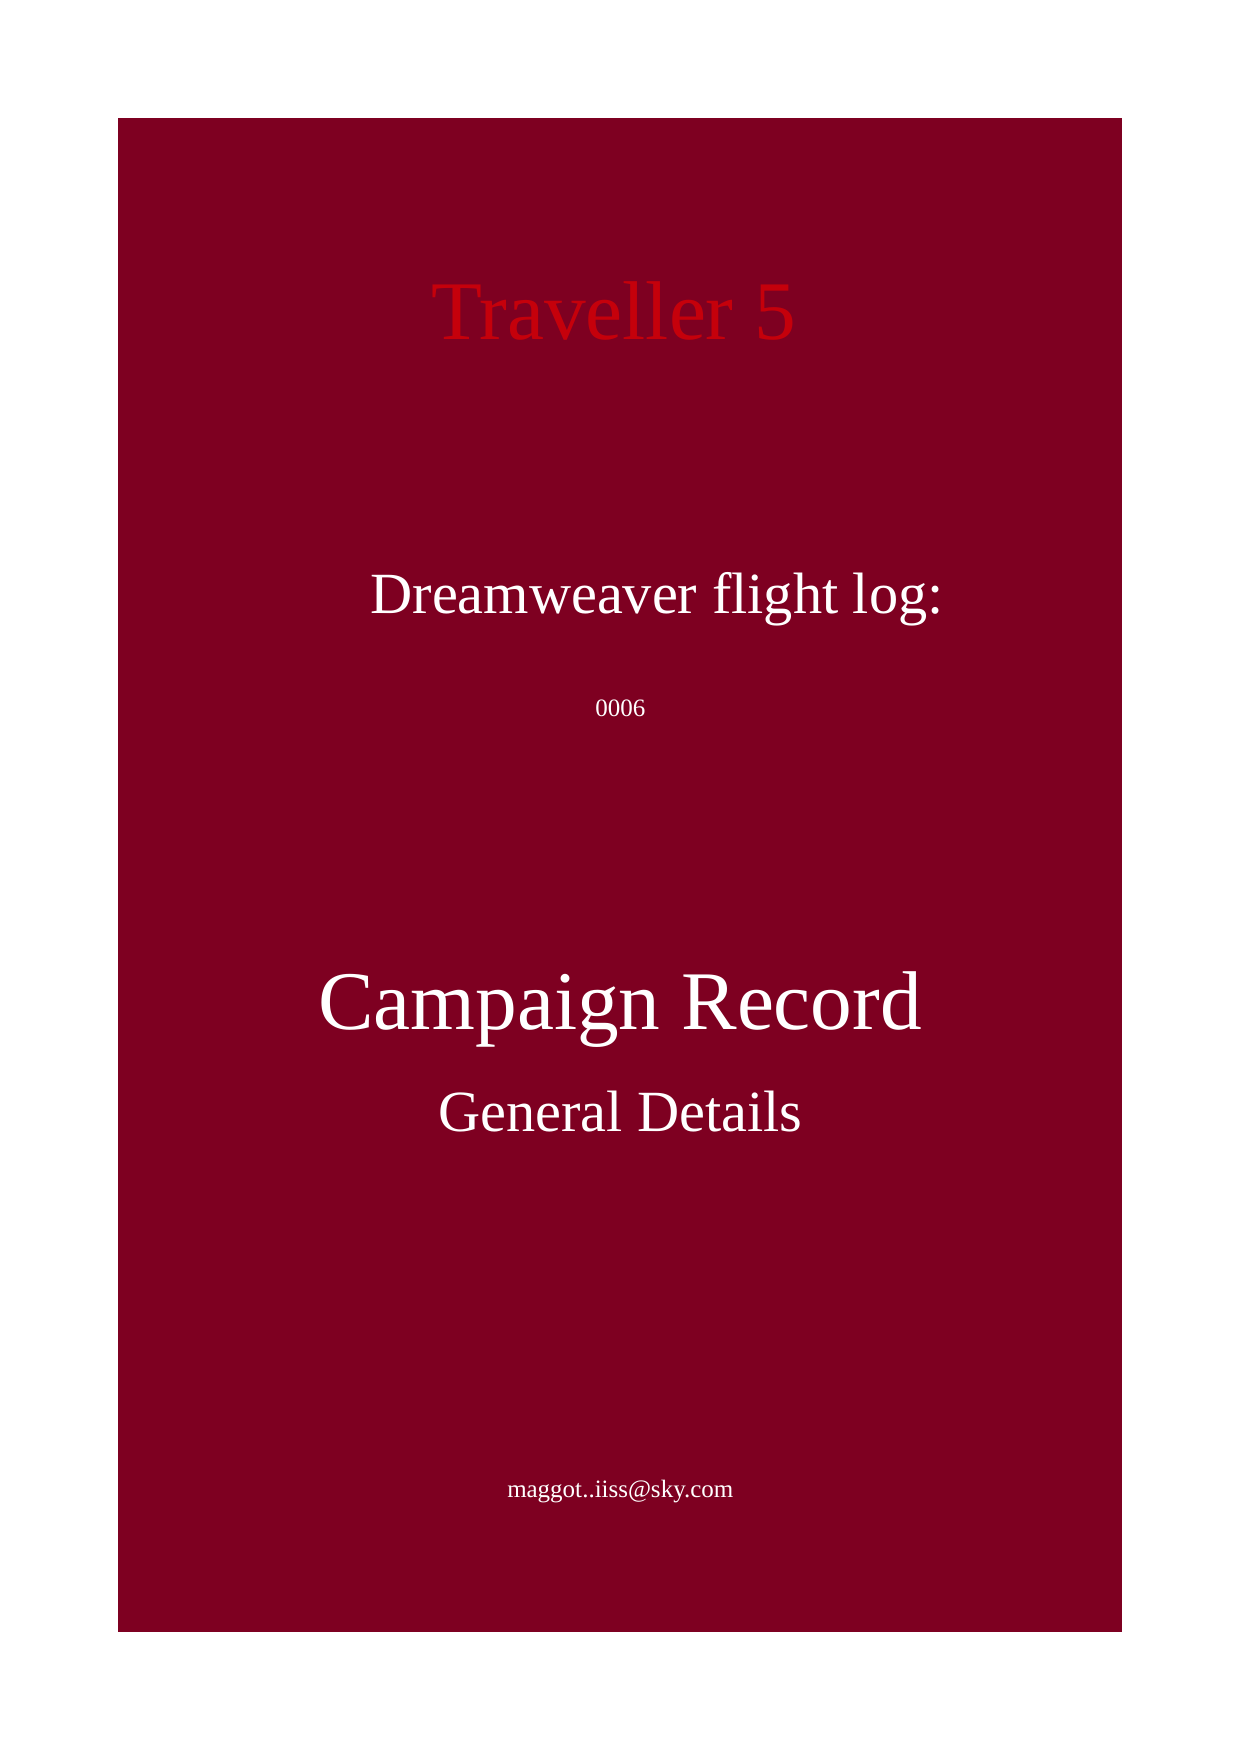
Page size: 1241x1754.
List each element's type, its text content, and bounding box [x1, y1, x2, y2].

text maggot..iiss@sky.com [118, 1474, 1122, 1503]
text 0006 [118, 693, 1122, 722]
text Campaign Record [118, 952, 1122, 1048]
text General Details [118, 1076, 1122, 1143]
text Dreamweaver flight log: [118, 559, 1122, 626]
text Traveller 5 [118, 262, 1122, 358]
